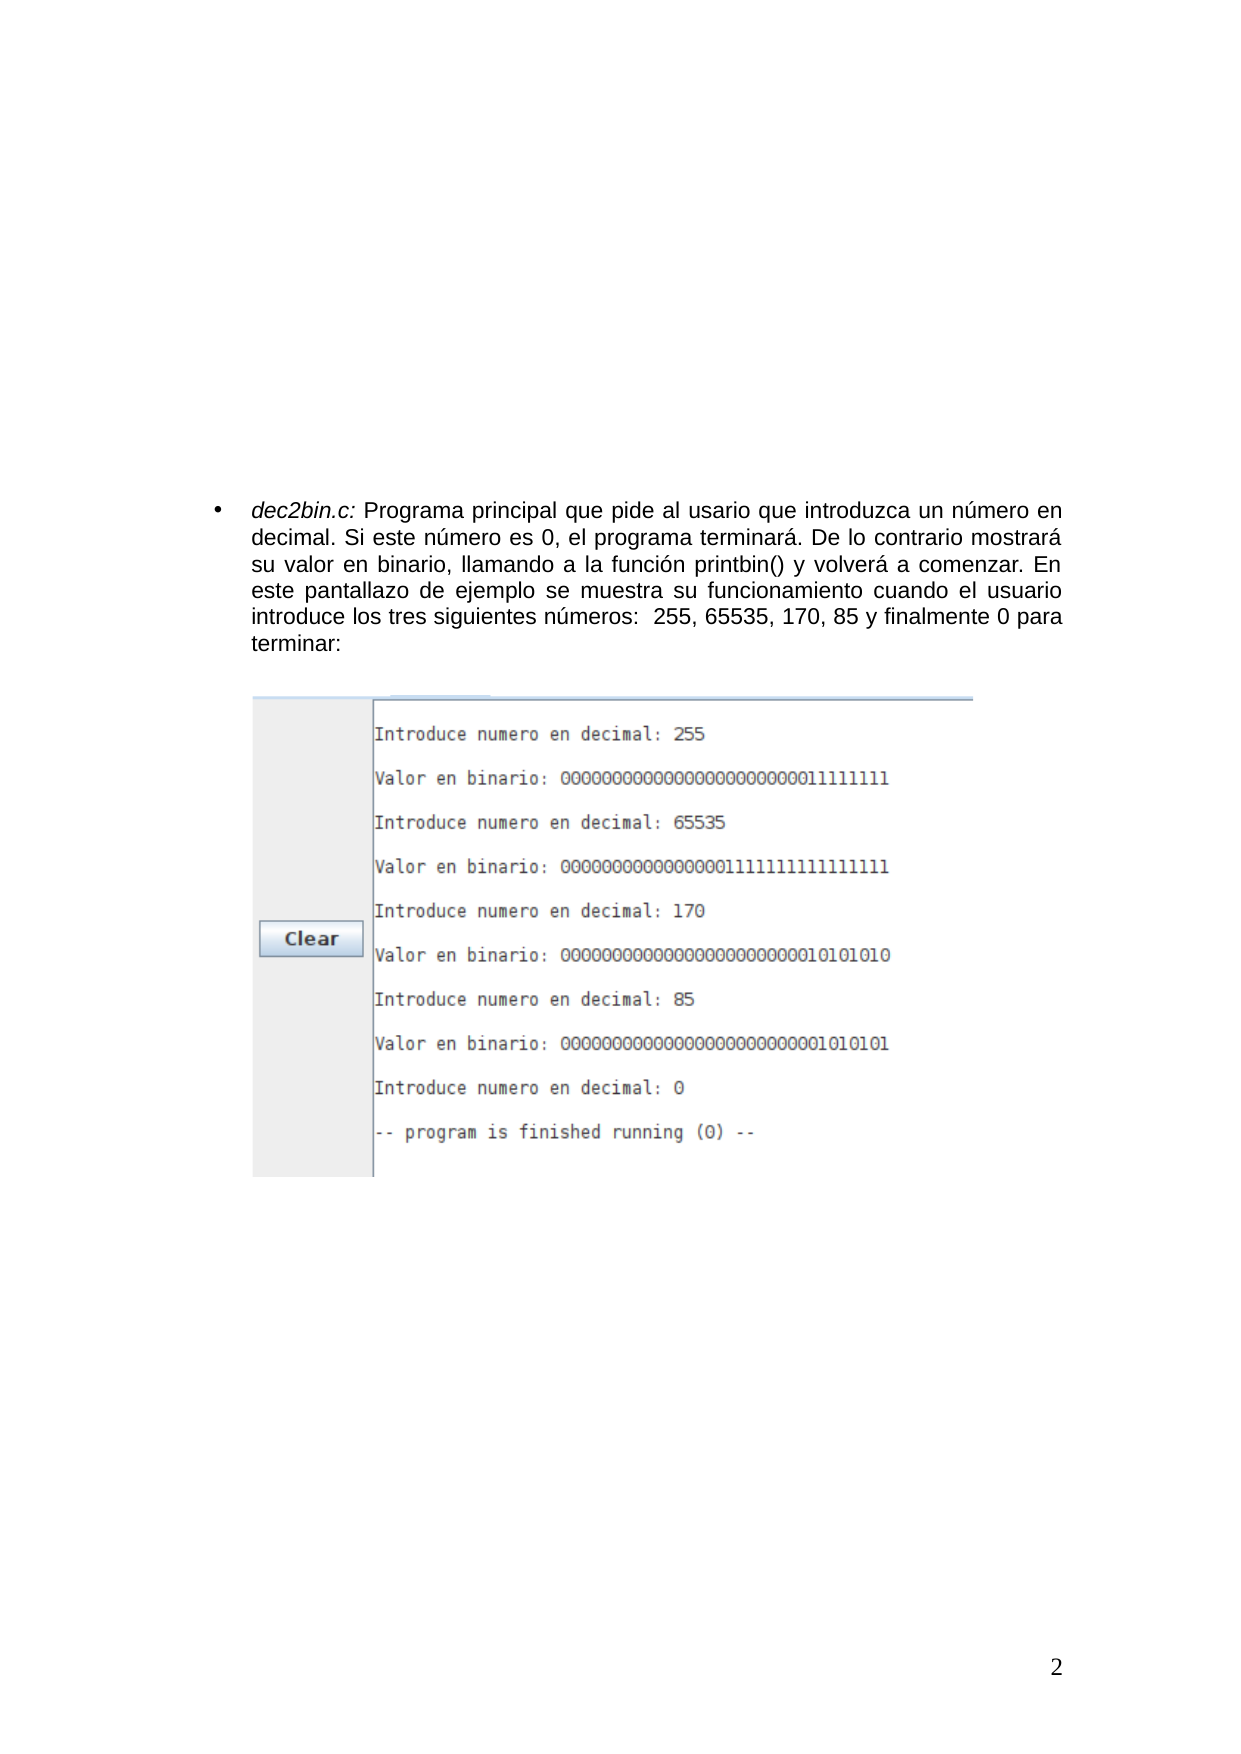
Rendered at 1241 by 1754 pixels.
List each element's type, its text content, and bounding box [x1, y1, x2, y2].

picture [252, 695, 974, 1177]
list dec2bin.c: Programa principal que pide al usario que introduzca un número en decimal. Si este número es 0, el programa terminará. De lo contrario mostrará su valor en binario, llamando a la función printbin() y volverá a comenzar. En este pantallazo de ejemplo se muestra su funcionamiento cuando el usuario introduce los tres siguientes números: 255, 65535, 170, 85 y finalmente 0 para terminar: [213, 497, 1063, 656]
